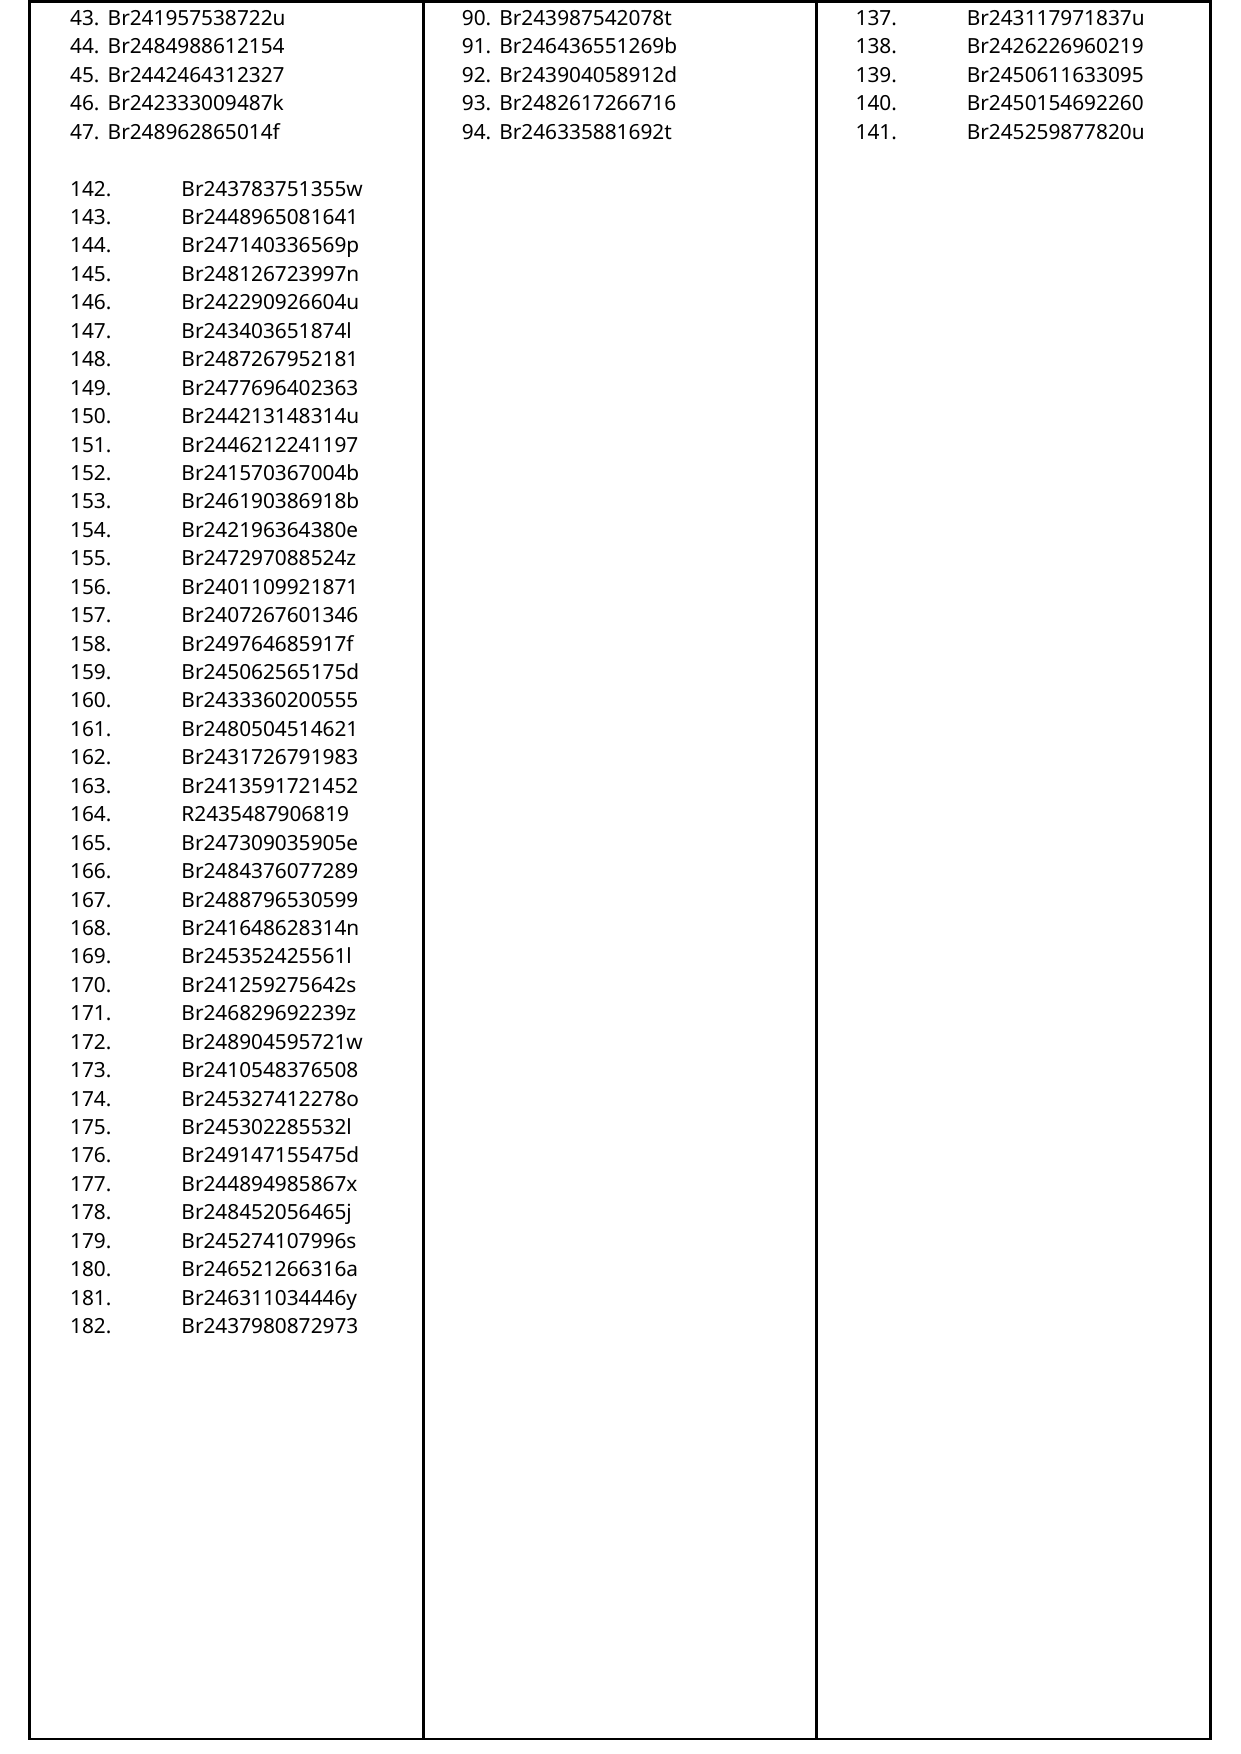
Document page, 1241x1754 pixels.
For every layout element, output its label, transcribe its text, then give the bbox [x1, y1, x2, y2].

table_cell Br2404140278971 Br243849547110z Br2426286614082 Br240683863851z Br2428768747584 Br2425940124377 Br244767125990p Br248409603859l Br2499100906914 Br2411554176150 Br2474890925030 Br2497124938196 Br240710854664u Br249375099144t Br248176775124c Br246136628840d Br244256025339z Br2473611520710 Br2476400777570 Br2405123332888 Br241734307821k Br2497136284784 Br245618778264l Br240972365635k Br2410692533998 Br2460996246829 Br244983793209i Br249575823929a Br244885938871k Br2494021429535 Br249568777270l Br247456741751l Br245487034344q Br244554031352e Br245078182313r Br245649898190v Br248320090984d Br245442606621i Br242588824439d Br2463203658598 Br2404601716087 Br248997834616j Br243987542078t Br246436551269b Br243904058912d Br2482617266716 Br246335881692t [425, 3, 815, 1738]
table_cell Br2482200746238 Br2499729553364 Br242519356472o Br247926864309b Br245428058325a Br246324642040a Br2445558777639 Br2492085322048 Br2401828676872 Br244156861304y Br249086734655c Br2446796249705 Br2478822637890 Br2474245351133 Br2480590705652 Br248539119005z Br2478222301349 Br2416144839406 Br2438689213673 Br2430197004961 Br241330435394z Br246154375941z Br249806397371i Br242468048618h Br242901778199w Br243867237357g Br248265847486p Br246932721377n Br246246386183w Br2424657121594 Br242806349656w Br247889570690y Br249278938040u Br245867191113u Br2489954348029 Br242821456434y Br243412999997p Br245337305416h Br2428722641599 Br246724524251f Br241909953760t Br243933589582h Br241957538722u Br2484988612154 Br2442464312327 Br242333009487k Br248962865014f Br243783751355w Br2448965081641 Br247140336569p Br248126723997n Br242290926604u Br243403651874l Br2487267952181 Br2477696402363 Br244213148314u Br2446212241197 Br241570367004b Br246190386918b Br242196364380e Br247297088524z Br2401109921871 Br2407267601346 Br249764685917f Br245062565175d Br2433360200555 Br2480504514621 Br2431726791983 Br2413591721452 R2435487906819 Br247309035905e Br2484376077289 Br2488796530599 Br241648628314n Br245352425561l Br241259275642s Br246829692239z Br248904595721w Br2410548376508 Br245327412278o Br245302285532l Br249147155475d Br244894985867x Br248452056465j Br245274107996s Br246521266316a Br246311034446y Br2437980872973 [31, 3, 422, 1738]
table_cell Br247543037241b Br248702288172m Br243239856663g Br2420329158659 Br241553813558j Br2401677566142 Br242500530736d Br246880353025e Br2432821097957 Br241849993330z Br249743337831z Br243927926986y Br246306090884g Br241924886500w Br2450769828969 Br245473862837e Br2481730274209 Br240634768259i Br2433408385138 Br242798366729g Br243160994336w Br248736931855h Br247450916451w Br246788311029b Br245165337572a Br242986782008w Br2491555166649 Br242152443072w Br2413098332316 Br2438023152101 Br2484325836750 Br248146996971u Br248438270187r Br240669233522x Br243271846755n Br249739445955a Br2449506648932 Br2400449880602 Br244851022912o Br247527451599l Br245410025412z Br2441122403761 Br243117971837u Br2426226960219 Br2450611633095 Br2450154692260 Br245259877820u [818, 3, 1209, 1738]
